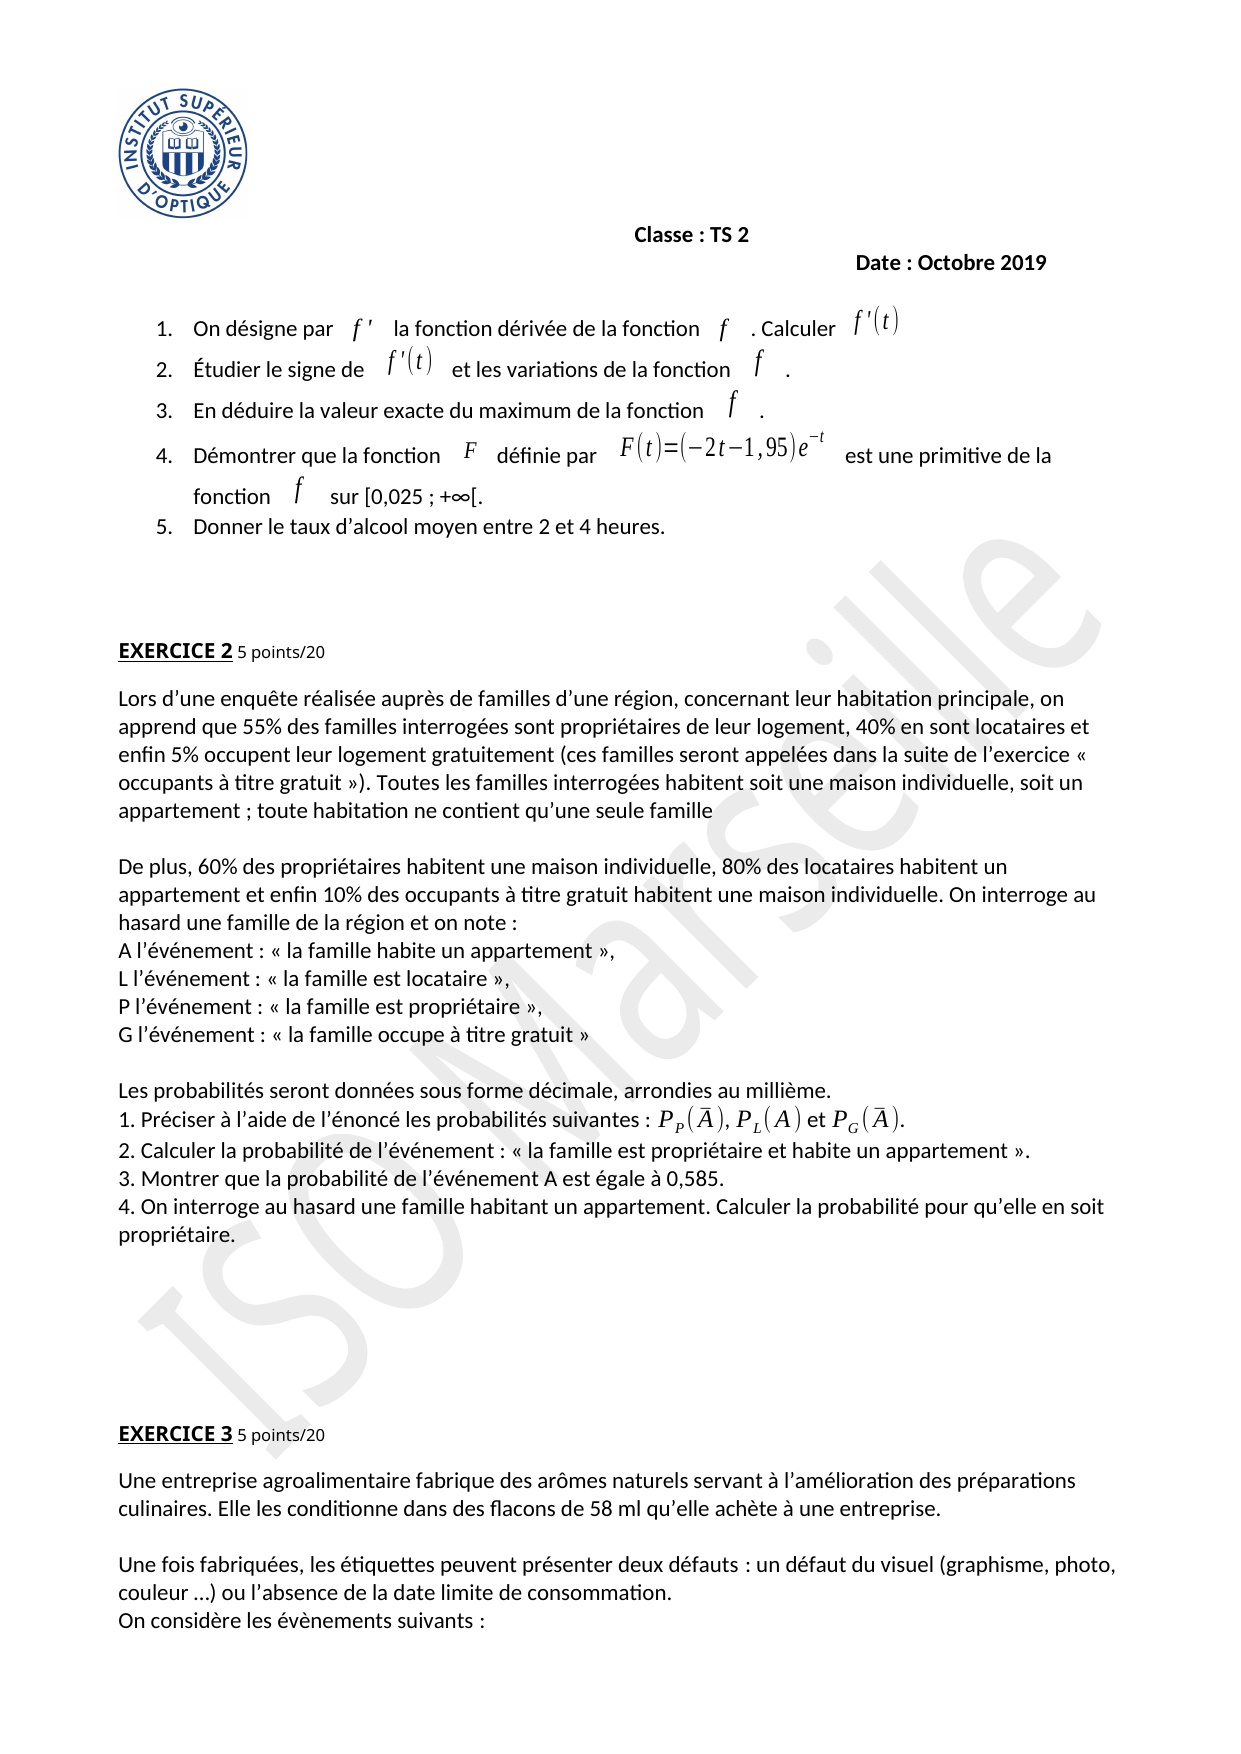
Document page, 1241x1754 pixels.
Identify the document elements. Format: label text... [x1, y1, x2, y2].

text On considère les évènements suivants : [118, 1606, 1122, 1634]
list On désigne parla fonction dérivée de la fonction. Calculer [156, 304, 1122, 342]
text 2. Calculer la probabilité de l’événement : « la famille est propriétaire et habite un appartement ». [118, 1136, 1122, 1164]
text EXERCICE 2 5 points/20 [118, 637, 1122, 665]
text De plus, 60% des propriétaires habitent une maison individuelle, 80% des locataires habitent un appartement et enfin 10% des occupants à titre gratuit habitent une maison individuelle. On interroge au hasard une famille de la région et on note : [118, 852, 1122, 936]
text G l’événement : « la famille occupe à titre gratuit » [118, 1020, 1122, 1048]
text 1. Préciser à l’aide de l’énoncé les probabilités suivantes : , et . [118, 1104, 1122, 1136]
text Lors d’une enquête réalisée auprès de familles d’une région, concernant leur habitation principale, on apprend que 55% des familles interrogées sont propriétaires de leur logement, 40% en sont locataires et enfin 5% occupent leur logement gratuitement (ces familles seront appelées dans la suite de l’exercice « occupants à titre gratuit »). Toutes les familles interrogées habitent soit une maison individuelle, soit un appartement ; toute habitation ne contient qu’une seule famille [118, 684, 1122, 824]
list Donner le taux d’alcool moyen entre 2 et 4 heures. [156, 512, 1122, 540]
list Démontrer que la fonction définie par est une primitive de la fonction sur [0,025 ; +∞[. [156, 426, 1122, 510]
picture [118, 88, 248, 219]
text A l’événement : « la famille habite un appartement », [118, 936, 1122, 964]
text 3. Montrer que la probabilité de l’événement A est égale à 0,585. [118, 1164, 1122, 1192]
text EXERCICE 3 5 points/20 [118, 1419, 1122, 1447]
text Une fois fabriquées, les étiquettes peuvent présenter deux défauts : un défaut du visuel (graphisme, photo, couleur …) ou l’absence de la date limite de consommation. [118, 1550, 1122, 1606]
list Étudier le signe de et les variations de la fonction . [156, 345, 1122, 383]
text 4. On interroge au hasard une famille habitant un appartement. Calculer la probabilité pour qu’elle en soit propriétaire. [118, 1192, 1122, 1248]
text P l’événement : « la famille est propriétaire », [118, 992, 1122, 1020]
text Les probabilités seront données sous forme décimale, arrondies au millième. [118, 1076, 1122, 1104]
text Une entreprise agroalimentaire fabrique des arômes naturels servant à l’amélioration des préparations culinaires. Elle les conditionne dans des flacons de 58 ml qu’elle achète à une entreprise. [118, 1466, 1122, 1522]
list En déduire la valeur exacte du maximum de la fonction . [156, 385, 1122, 424]
text L l’événement : « la famille est locataire », [118, 964, 1122, 992]
